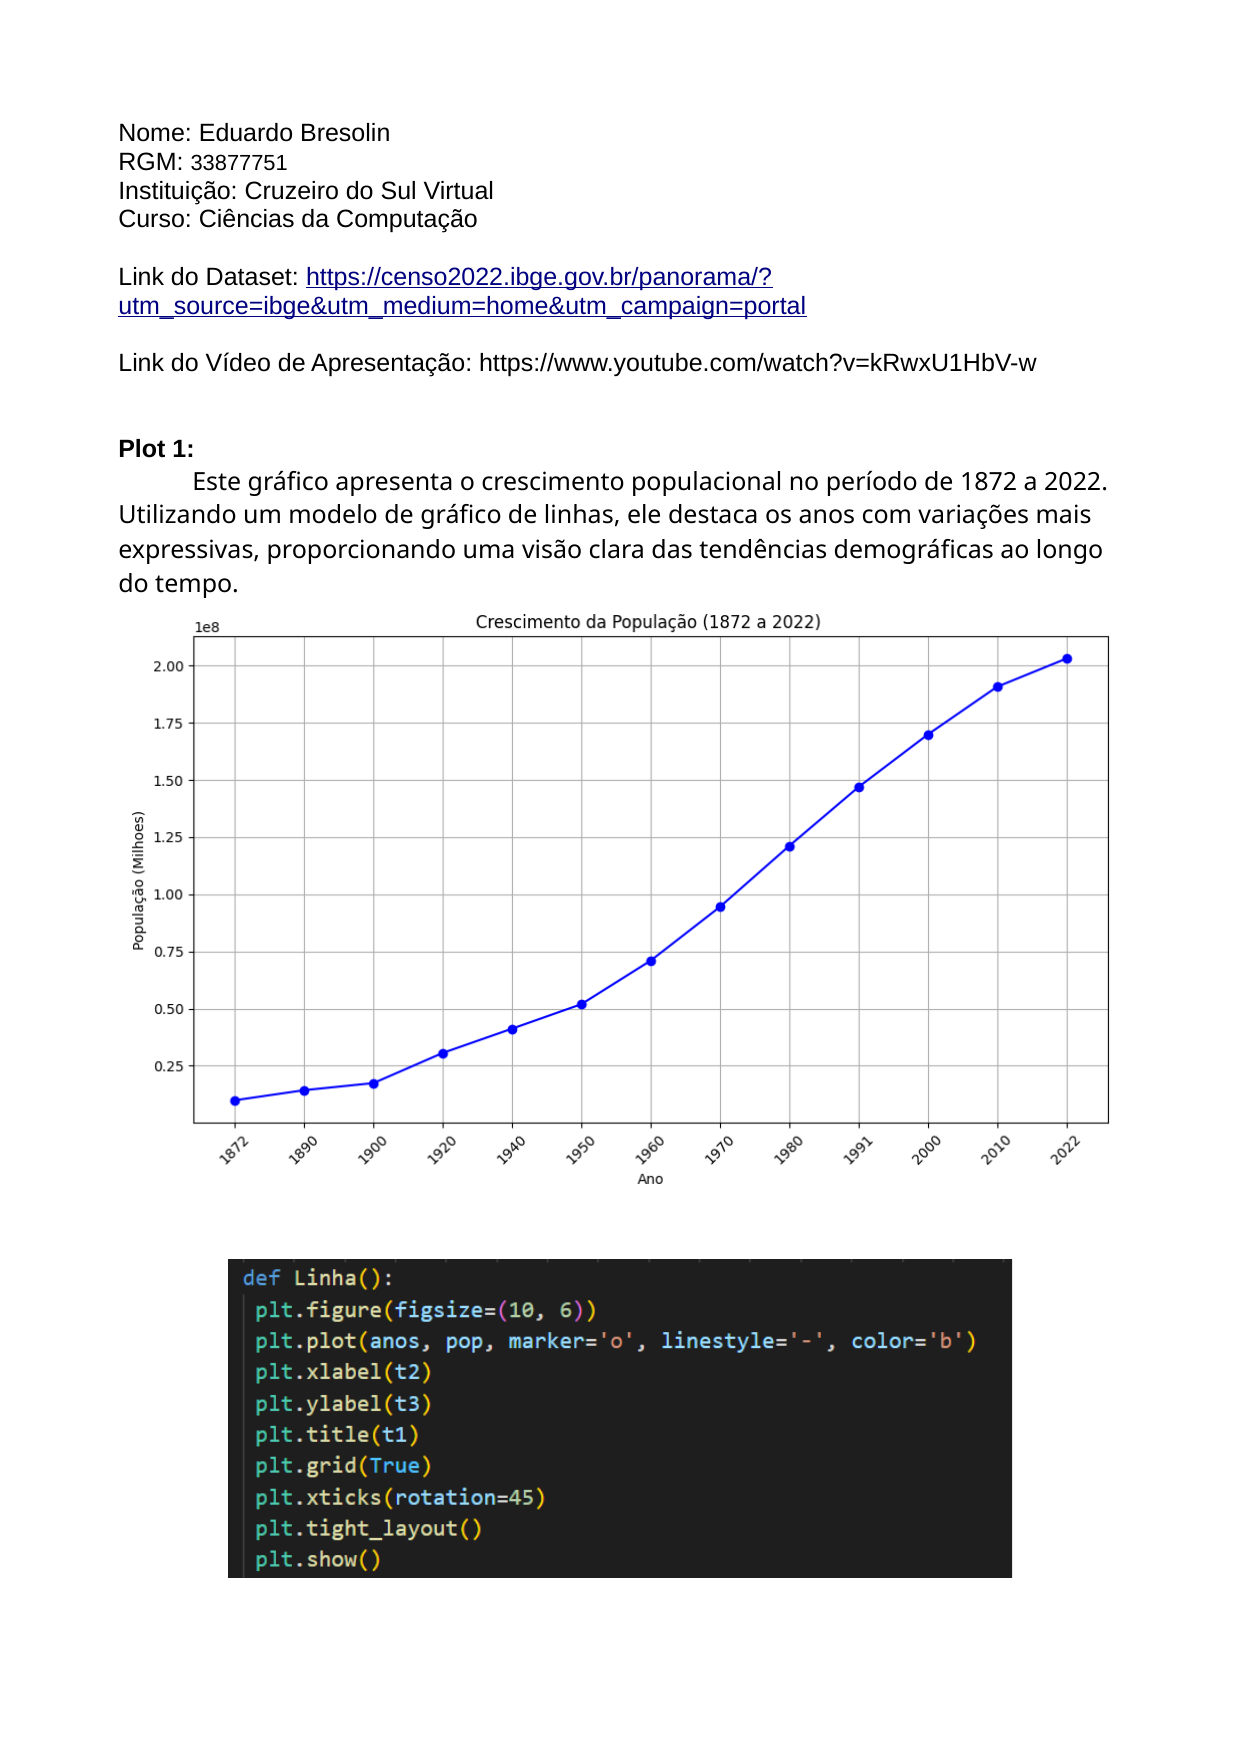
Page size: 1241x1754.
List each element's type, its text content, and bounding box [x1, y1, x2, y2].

text RGM: 33877751 [118, 147, 1122, 176]
text Plot 1: [118, 434, 1122, 463]
text Link do Dataset: https://censo2022.ibge.gov.br/panorama/?utm_source=ibge&utm_medium=home&utm_campaign=portal [118, 262, 1122, 319]
picture [228, 1259, 1013, 1578]
text Este gráfico apresenta o crescimento populacional no período de 1872 a 2022. Utilizando um modelo de gráfico de linhas, ele destaca os anos com variações mais expressivas, proporcionando uma visão clara das tendências demográficas ao longo do tempo. [118, 463, 1122, 599]
text Nome: Eduardo Bresolin [118, 118, 1122, 147]
text Curso: Ciências da Computação [118, 204, 1122, 233]
text Instituição: Cruzeiro do Sul Virtual [118, 176, 1122, 204]
picture [118, 599, 1123, 1202]
text Link do Vídeo de Apresentação: https://www.youtube.com/watch?v=kRwxU1HbV-w [118, 348, 1122, 377]
